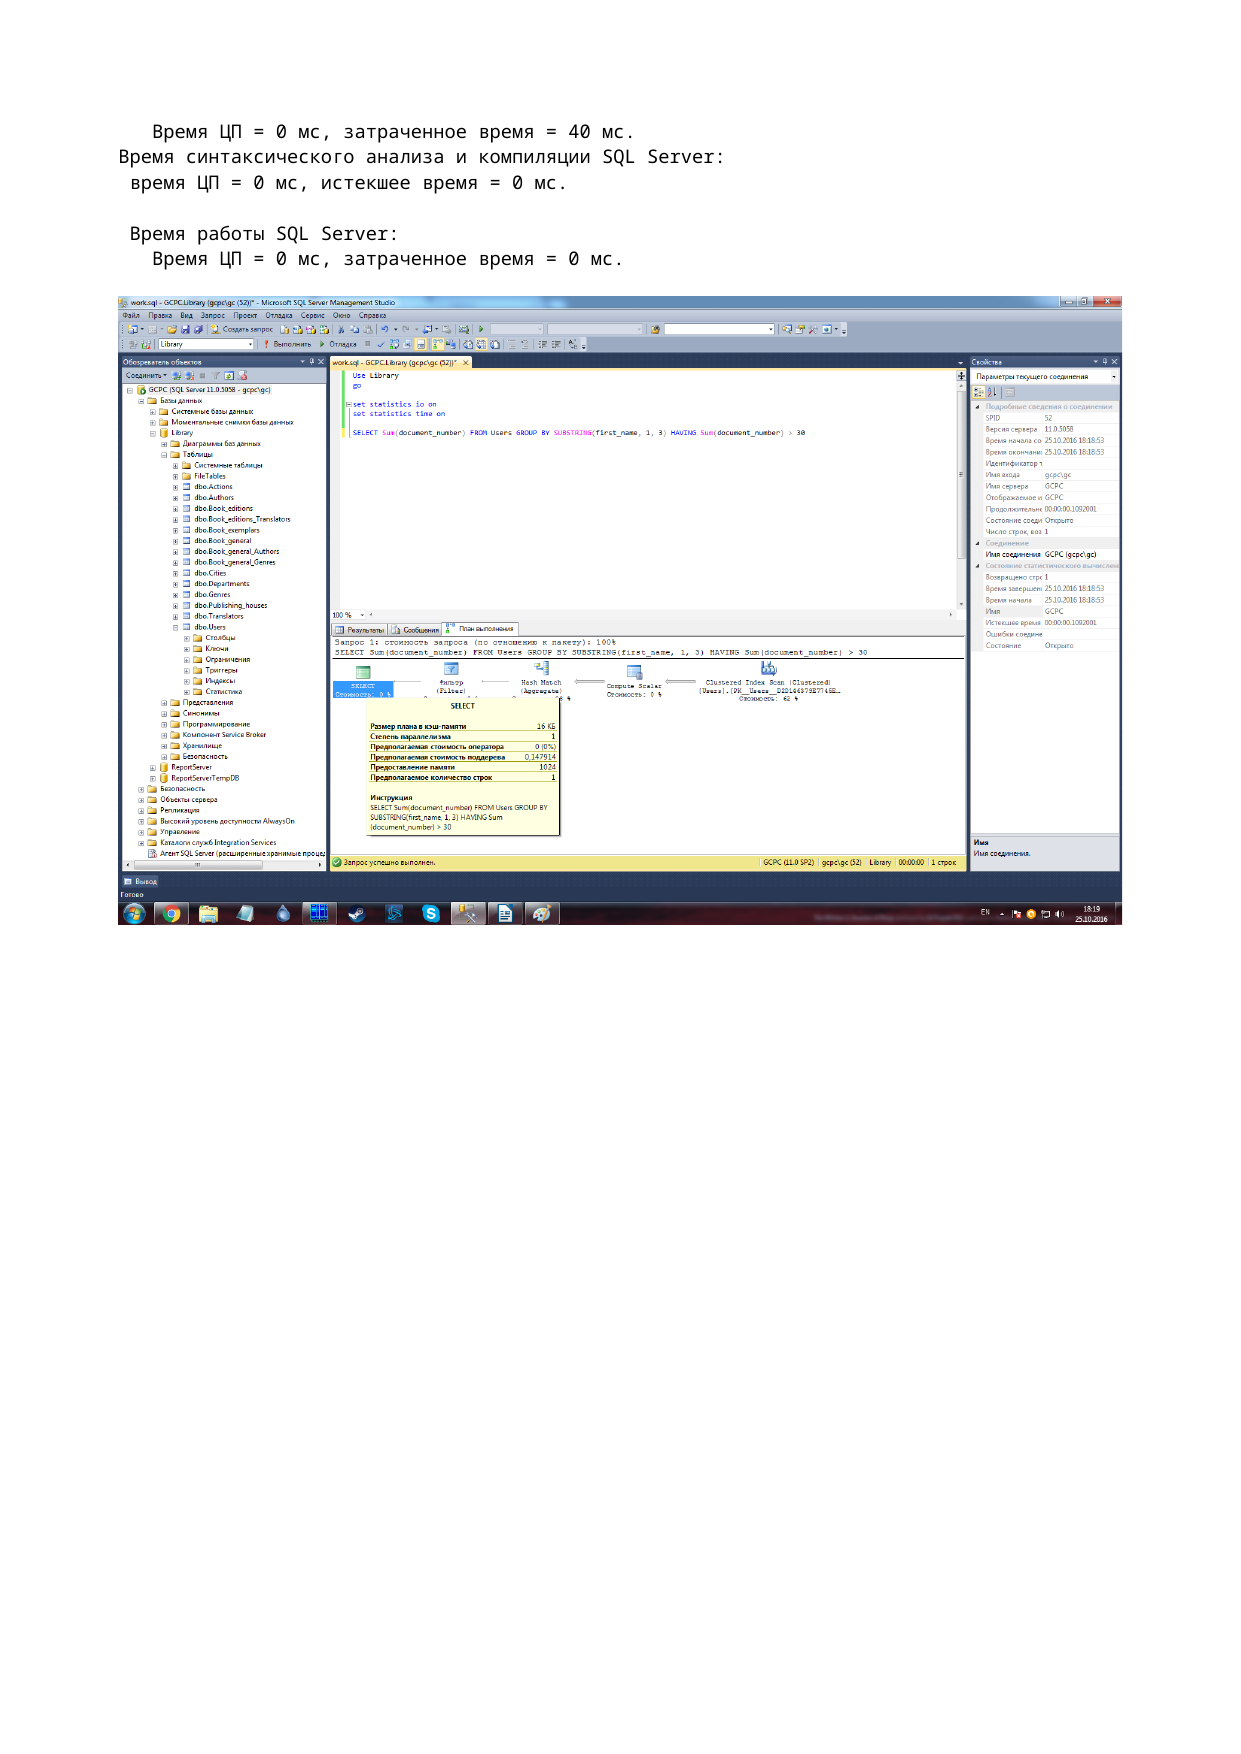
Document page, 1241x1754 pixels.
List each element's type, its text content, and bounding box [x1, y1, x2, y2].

text время ЦП = 0 мс, истекшее время = 0 мс. [118, 169, 1122, 195]
picture [118, 296, 1123, 925]
text Время синтаксического анализа и компиляции SQL Server: [118, 144, 1122, 169]
text Время ЦП = 0 мс, затраченное время = 40 мс. [118, 118, 1122, 144]
text Время ЦП = 0 мс, затраченное время = 0 мс. [118, 246, 1122, 271]
text Время работы SQL Server: [118, 220, 1122, 246]
